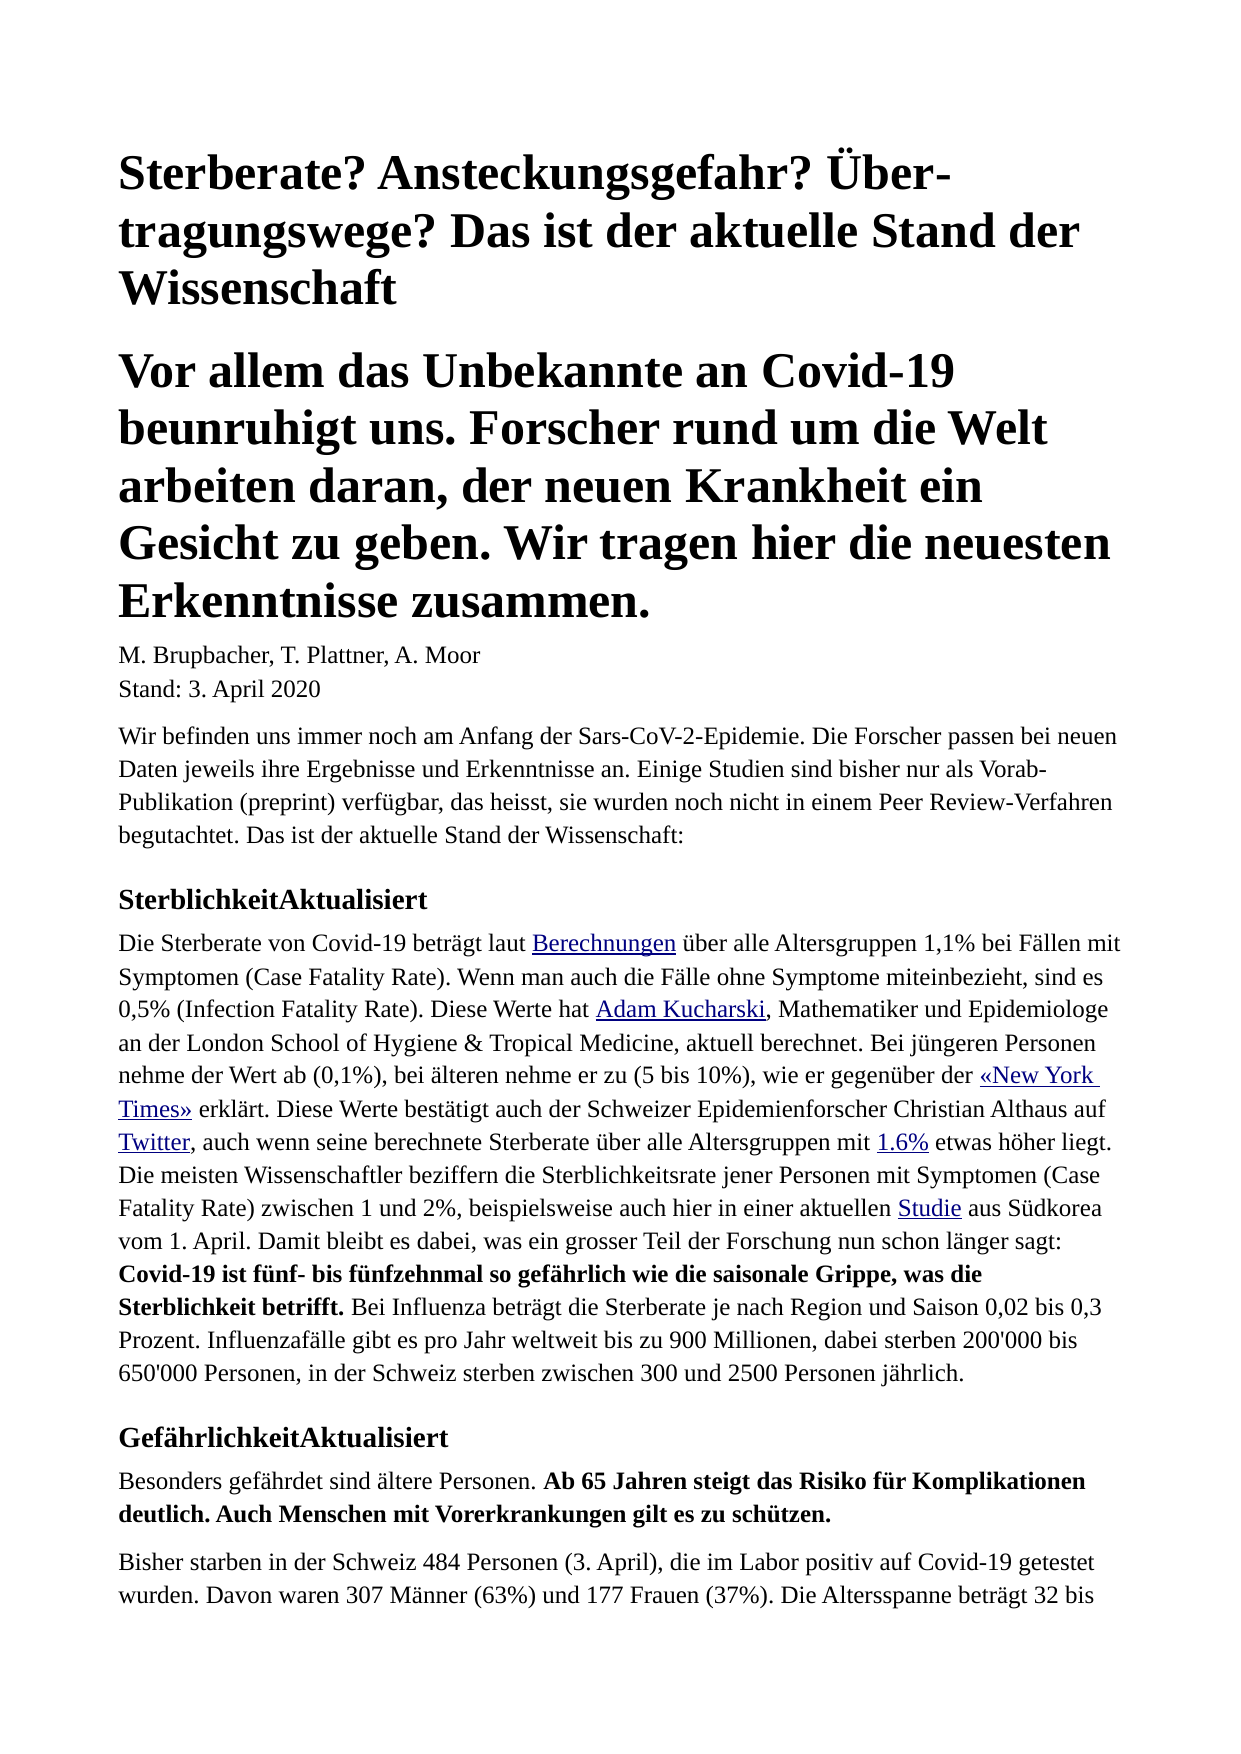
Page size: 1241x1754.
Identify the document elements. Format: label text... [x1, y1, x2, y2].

text M. Brupbacher, T. Plattner, A. Moor [118, 641, 1122, 669]
text Besonders gefährdet sind ältere Personen. Ab 65 Jahren steigt das Risiko für Komplikationen deutlich. Auch Menschen mit Vorerkrankungen gilt es zu schützen. [118, 1466, 1122, 1528]
subtitle GefährlichkeitAktualisiert [118, 1420, 1122, 1453]
text Bisher starben in der Schweiz 484 Personen (3. April), die im Labor positiv auf Covid-19 getestet wurden. Davon waren 307 Männer (63%) und 177 Frauen (37%). Die Altersspanne beträgt 32 bis [118, 1547, 1122, 1608]
text Stand: 3. April 2020 [118, 674, 1122, 702]
subtitle SterblichkeitAktualisiert [118, 882, 1122, 916]
subtitle Sterberate? Ansteckungs­gefahr? Über­tragungs­wege? Das ist der aktuelle Stand der Wissenschaft [118, 143, 1122, 316]
text Wir befinden uns immer noch am Anfang der Sars-CoV-2-Epidemie. Die Forscher passen bei neuen Daten jeweils ihre Ergebnisse und Erkenntnisse an. Einige Studien sind bisher nur als Vorab-Publikation (preprint) verfügbar, das heisst, sie wurden noch nicht in einem Peer Review-Verfahren begutachtet. Das ist der aktuelle Stand der Wissenschaft: [118, 721, 1122, 849]
text Die Sterberate von Covid-19 beträgt laut Berechnungen über alle Altersgruppen 1,1% bei Fällen mit Symptomen (Case Fatality Rate). Wenn man auch die Fälle ohne Symptome miteinbezieht, sind es 0,5% (Infection Fatality Rate). Diese Werte hat Adam Kucharski, Mathematiker und Epidemiologe an der London School of Hygiene & Tropical Medicine, aktuell berechnet. Bei jüngeren Personen nehme der Wert ab (0,1%), bei älteren nehme er zu (5 bis 10%), wie er gegenüber der «New York Times» erklärt. Diese Werte bestätigt auch der Schweizer Epidemienforscher Christian Althaus auf Twitter, auch wenn seine berechnete Sterberate über alle Altersgruppen mit 1.6% etwas höher liegt. Die meisten Wissenschaftler beziffern die Sterblichkeitsrate jener Personen mit Symptomen (Case Fatality Rate) zwischen 1 und 2%, beispielsweise auch hier in einer aktuellen Studie aus Südkorea vom 1. April. Damit bleibt es dabei, was ein grosser Teil der Forschung nun schon länger sagt: Covid-19 ist fünf- bis fünfzehnmal so gefährlich wie die saisonale Grippe, was die Sterblichkeit betrifft. Bei Influenza beträgt die Sterberate je nach Region und Saison 0,02 bis 0,3 Prozent. Influenzafälle gibt es pro Jahr weltweit bis zu 900 Millionen, dabei sterben 200'000 bis 650'000 Personen, in der Schweiz sterben zwischen 300 und 2500 Personen jährlich. [118, 928, 1122, 1387]
subtitle Vor allem das Unbekannte an Covid-19 beunruhigt uns. Forscher rund um die Welt arbeiten daran, der neuen Krankheit ein Gesicht zu geben. Wir tragen hier die neuesten Erkenntnisse zusammen. [118, 341, 1122, 628]
